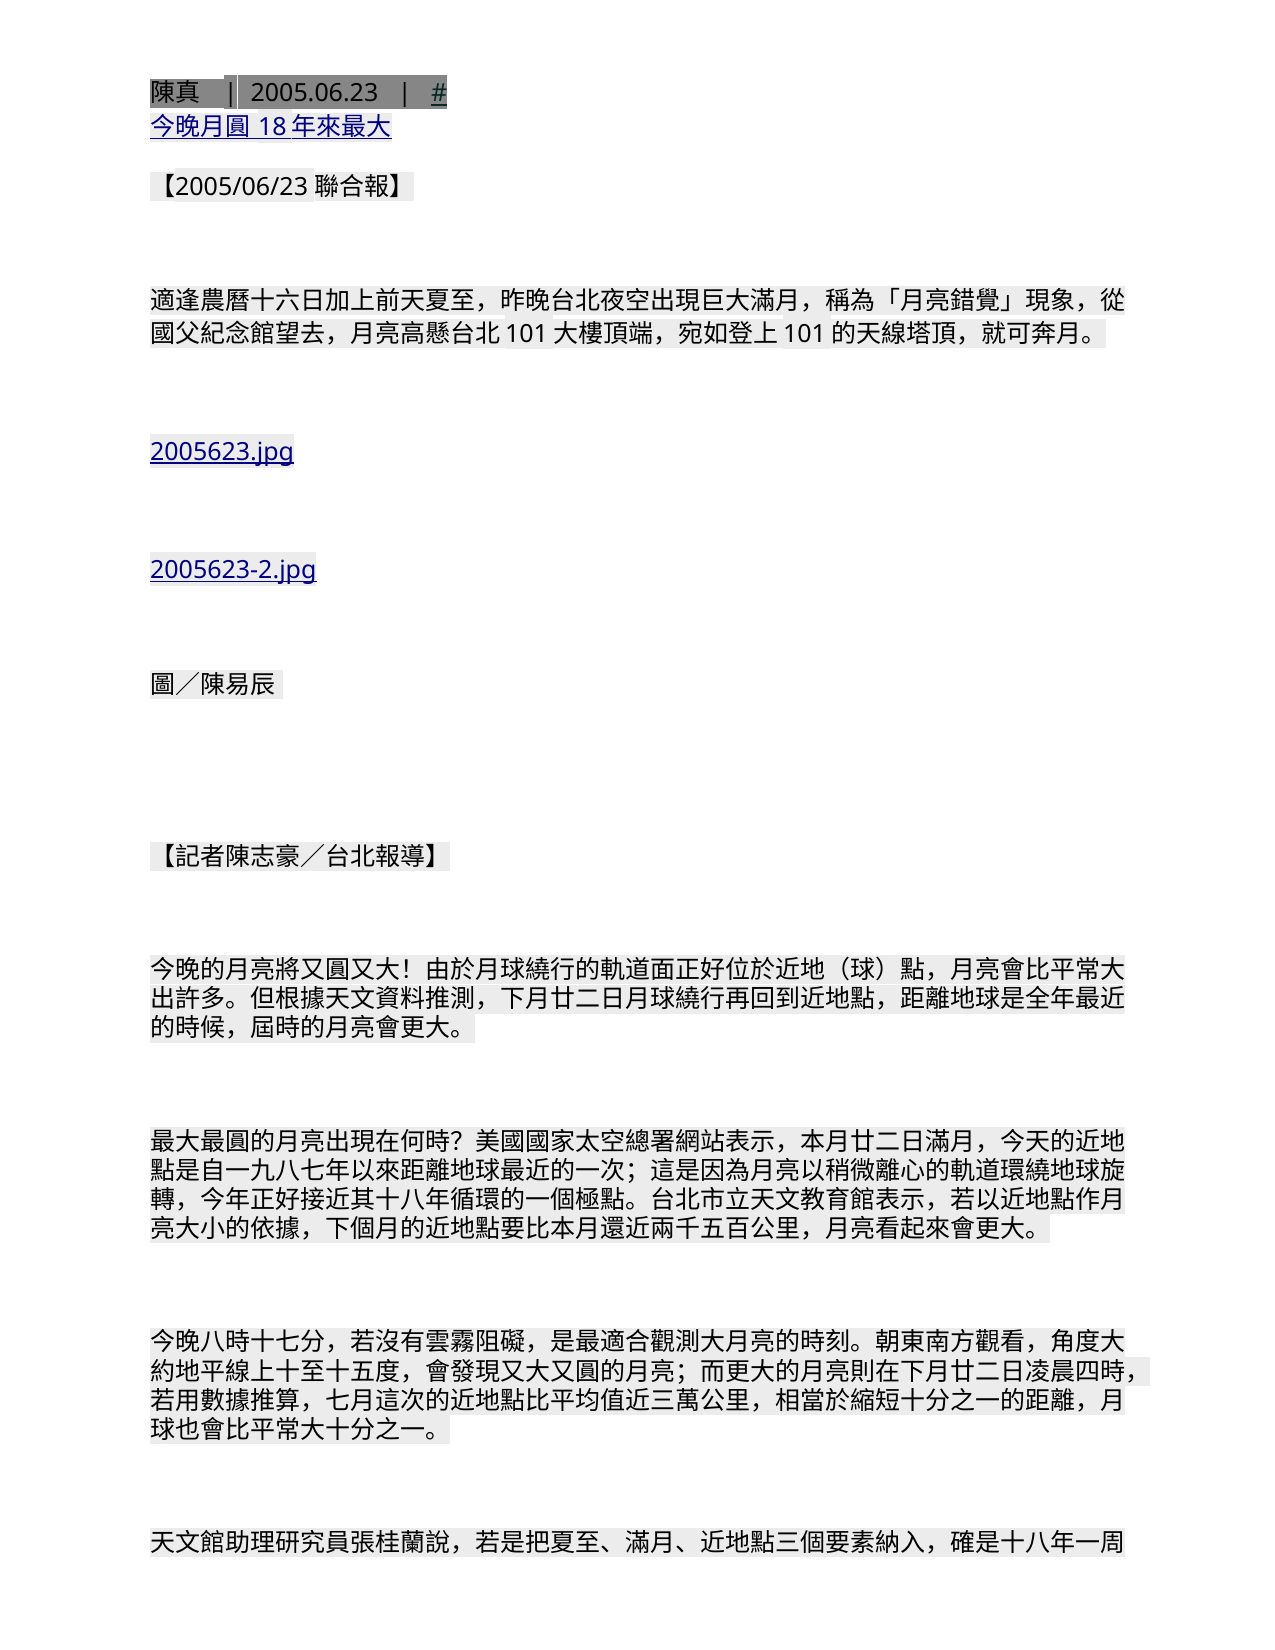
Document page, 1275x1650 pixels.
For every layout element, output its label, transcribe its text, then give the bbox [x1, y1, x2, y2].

text 今晚八時十七分，若沒有雲霧阻礙，是最適合觀測大月亮的時刻。朝東南方觀看，角度大約地平線上十至十五度，會發現又大又圓的月亮；而更大的月亮則在下月廿二日凌晨四時，若用數據推算，七月這次的近地點比平均值近三萬公里，相當於縮短十分之一的距離，月球也會比平常大十分之一。 [150, 1328, 1125, 1444]
text 陳真 | 2005.06.23 | # [150, 75, 1125, 109]
text 圖／陳易辰 [150, 670, 1125, 699]
text 2005623-2.jpg [150, 552, 1125, 586]
text 2005623.jpg [150, 433, 1125, 468]
text 最大最圓的月亮出現在何時？美國國家太空總署網站表示，本月廿二日滿月，今天的近地點是自一九八七年以來距離地球最近的一次；這是因為月亮以稍微離心的軌道環繞地球旋轉，今年正好接近其十八年循環的一個極點。台北市立天文教育館表示，若以近地點作月亮大小的依據，下個月的近地點要比本月還近兩千五百公里，月亮看起來會更大。 [150, 1127, 1125, 1243]
text 天文館助理研究員張桂蘭說，若是把夏至、滿月、近地點三個要素納入，確是十八年一周 [150, 1528, 1125, 1557]
text 今晚的月亮將又圓又大！由於月球繞行的軌道面正好位於近地（球）點，月亮會比平常大出許多。但根據天文資料推測，下月廿二日月球繞行再回到近地點，距離地球是全年最近的時候，屆時的月亮會更大。 [150, 955, 1125, 1043]
text 【記者陳志豪／台北報導】 [150, 842, 1125, 871]
text 今晚月圓 18年來最大 [150, 109, 1125, 143]
text 【2005/06/23 聯合報】 [150, 168, 1125, 202]
text 適逢農曆十六日加上前天夏至，昨晚台北夜空出現巨大滿月，稱為「月亮錯覺」現象，從國父紀念館望去，月亮高懸台北101大樓頂端，宛如登上101的天線塔頂，就可奔月。 [150, 286, 1125, 349]
